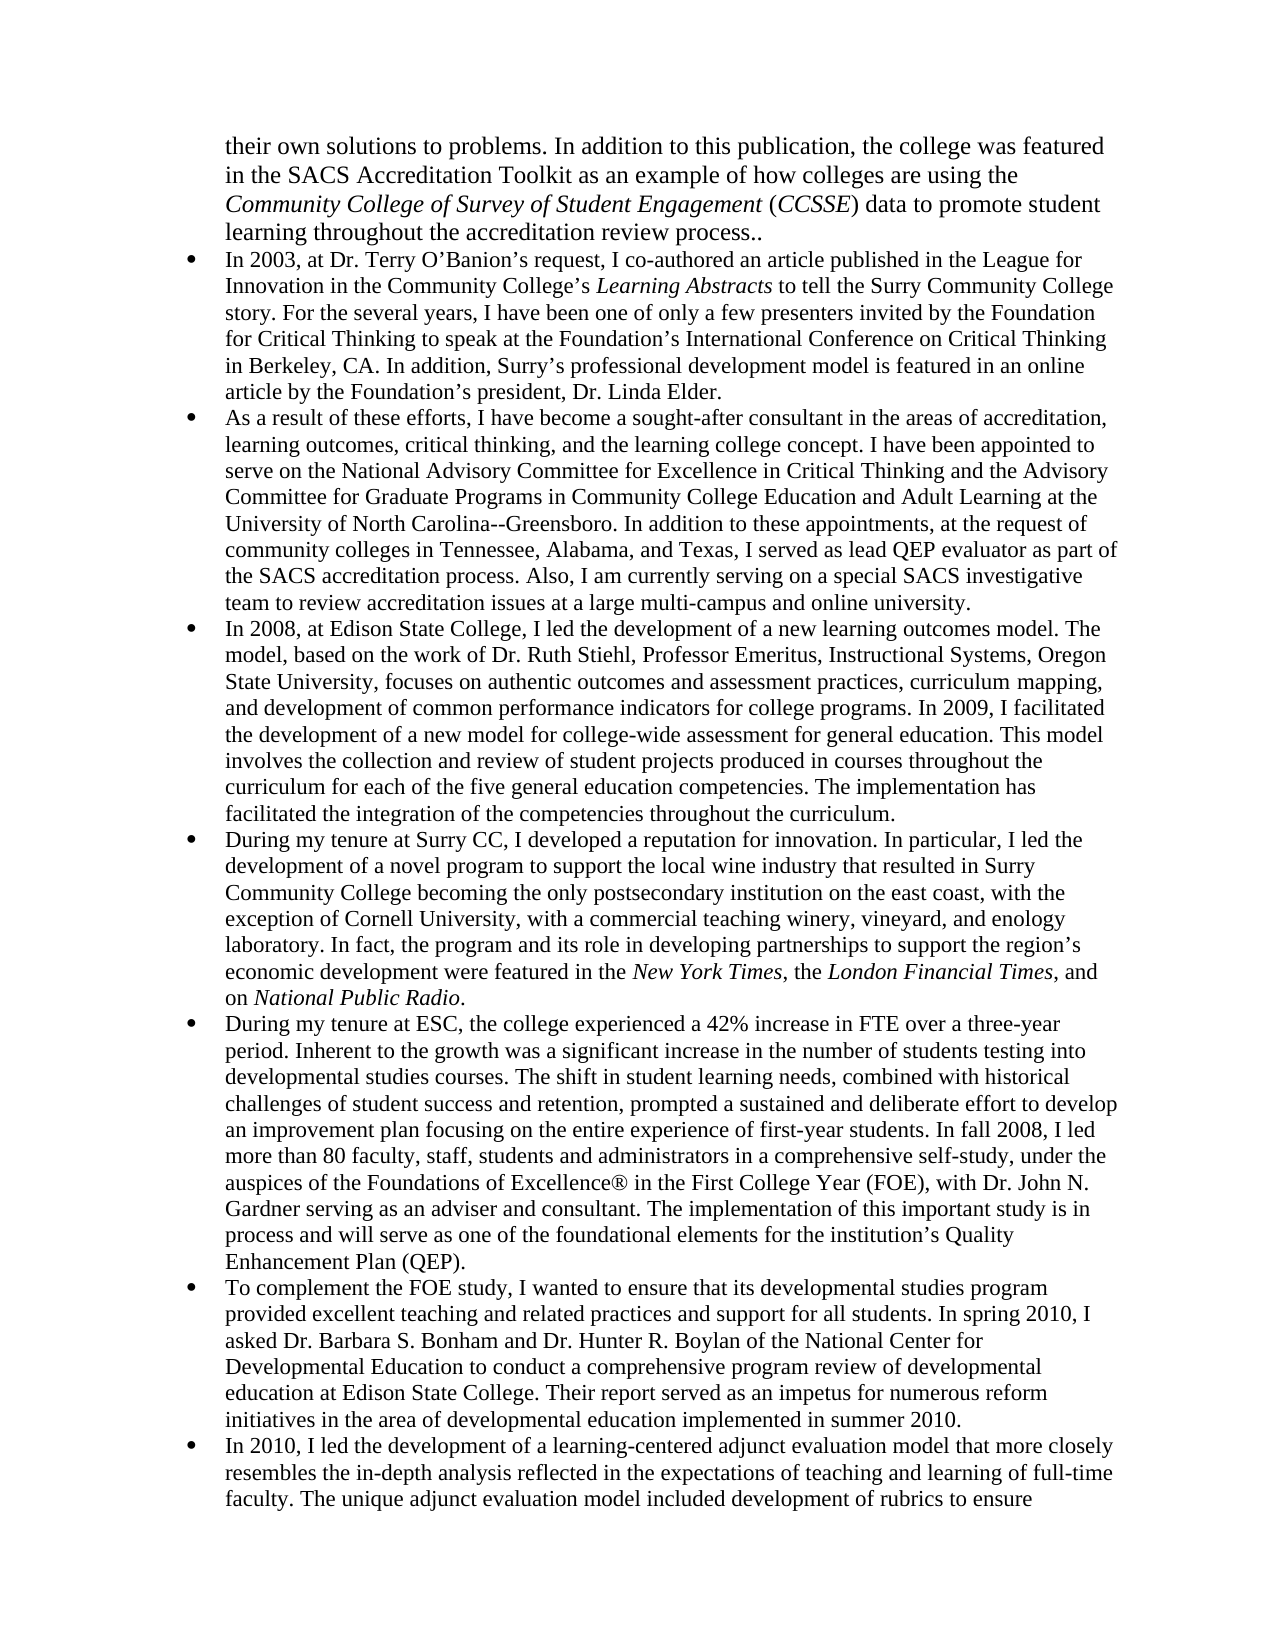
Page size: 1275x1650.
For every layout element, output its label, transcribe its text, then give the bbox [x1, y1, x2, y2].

list During my tenure at Surry CC, I developed a reputation for innovation. In particular, I led the development of a novel program to support the local wine industry that resulted in Surry Community College becoming the only postsecondary institution on the east coast, with the exception of Cornell University, with a commercial teaching winery, vineyard, and enology laboratory. In fact, the program and its role in developing partnerships to support the region’s economic development were featured in the New York Times, the London Financial Times, and on National Public Radio. [187, 826, 1125, 1011]
list their own solutions to problems. In addition to this publication, the college was featured in the SACS Accreditation Toolkit as an example of how colleges are using the Community College of Survey of Student Engagement (CCSSE) data to promote student learning throughout the accreditation review process.. [187, 131, 1125, 246]
list In 2008, at Edison State College, I led the development of a new learning outcomes model. The model, based on the work of Dr. Ruth Stiehl, Professor Emeritus, Instructional Systems, Oregon State University, focuses on authentic outcomes and assessment practices, curriculum mapping, and development of common performance indicators for college programs. In 2009, I facilitated the development of a new model for college-wide assessment for general education. This model involves the collection and review of student projects produced in courses throughout the curriculum for each of the five general education competencies. The implementation has facilitated the integration of the competencies throughout the curriculum. [187, 615, 1125, 826]
list In 2010, I led the development of a learning-centered adjunct evaluation model that more closely resembles the in-depth analysis reflected in the expectations of teaching and learning of full-time faculty. The unique adjunct evaluation model included development of rubrics to ensure [187, 1432, 1125, 1511]
list In 2003, at Dr. Terry O’Banion’s request, I co-authored an article published in the League for Innovation in the Community College’s Learning Abstracts to tell the Surry Community College story. For the several years, I have been one of only a few presenters invited by the Foundation for Critical Thinking to speak at the Foundation’s International Conference on Critical Thinking in Berkeley, CA. In addition, Surry’s professional development model is featured in an online article by the Foundation’s president, Dr. Linda Elder. [187, 246, 1125, 404]
list As a result of these efforts, I have become a sought-after consultant in the areas of accreditation, learning outcomes, critical thinking, and the learning college concept. I have been appointed to serve on the National Advisory Committee for Excellence in Critical Thinking and the Advisory Committee for Graduate Programs in Community College Education and Adult Learning at the University of North Carolina--Greensboro. In addition to these appointments, at the request of community colleges in Tennessee, Alabama, and Texas, I served as lead QEP evaluator as part of the SACS accreditation process. Also, I am currently serving on a special SACS investigative team to review accreditation issues at a large multi-campus and online university. [187, 404, 1125, 615]
list To complement the FOE study, I wanted to ensure that its developmental studies program provided excellent teaching and related practices and support for all students. In spring 2010, I asked Dr. Barbara S. Bonham and Dr. Hunter R. Boylan of the National Center for Developmental Education to conduct a comprehensive program review of developmental education at Edison State College. Their report served as an impetus for numerous reform initiatives in the area of developmental education implemented in summer 2010. [187, 1274, 1125, 1432]
list During my tenure at ESC, the college experienced a 42% increase in FTE over a three-year period. Inherent to the growth was a significant increase in the number of students testing into developmental studies courses. The shift in student learning needs, combined with historical challenges of student success and retention, prompted a sustained and deliberate effort to develop an improvement plan focusing on the entire experience of first-year students. In fall 2008, I led more than 80 faculty, staff, students and administrators in a comprehensive self-study, under the auspices of the Foundations of Excellence® in the First College Year (FOE), with Dr. John N. Gardner serving as an adviser and consultant. The implementation of this important study is in process and will serve as one of the foundational elements for the institution’s Quality Enhancement Plan (QEP). [187, 1011, 1125, 1274]
